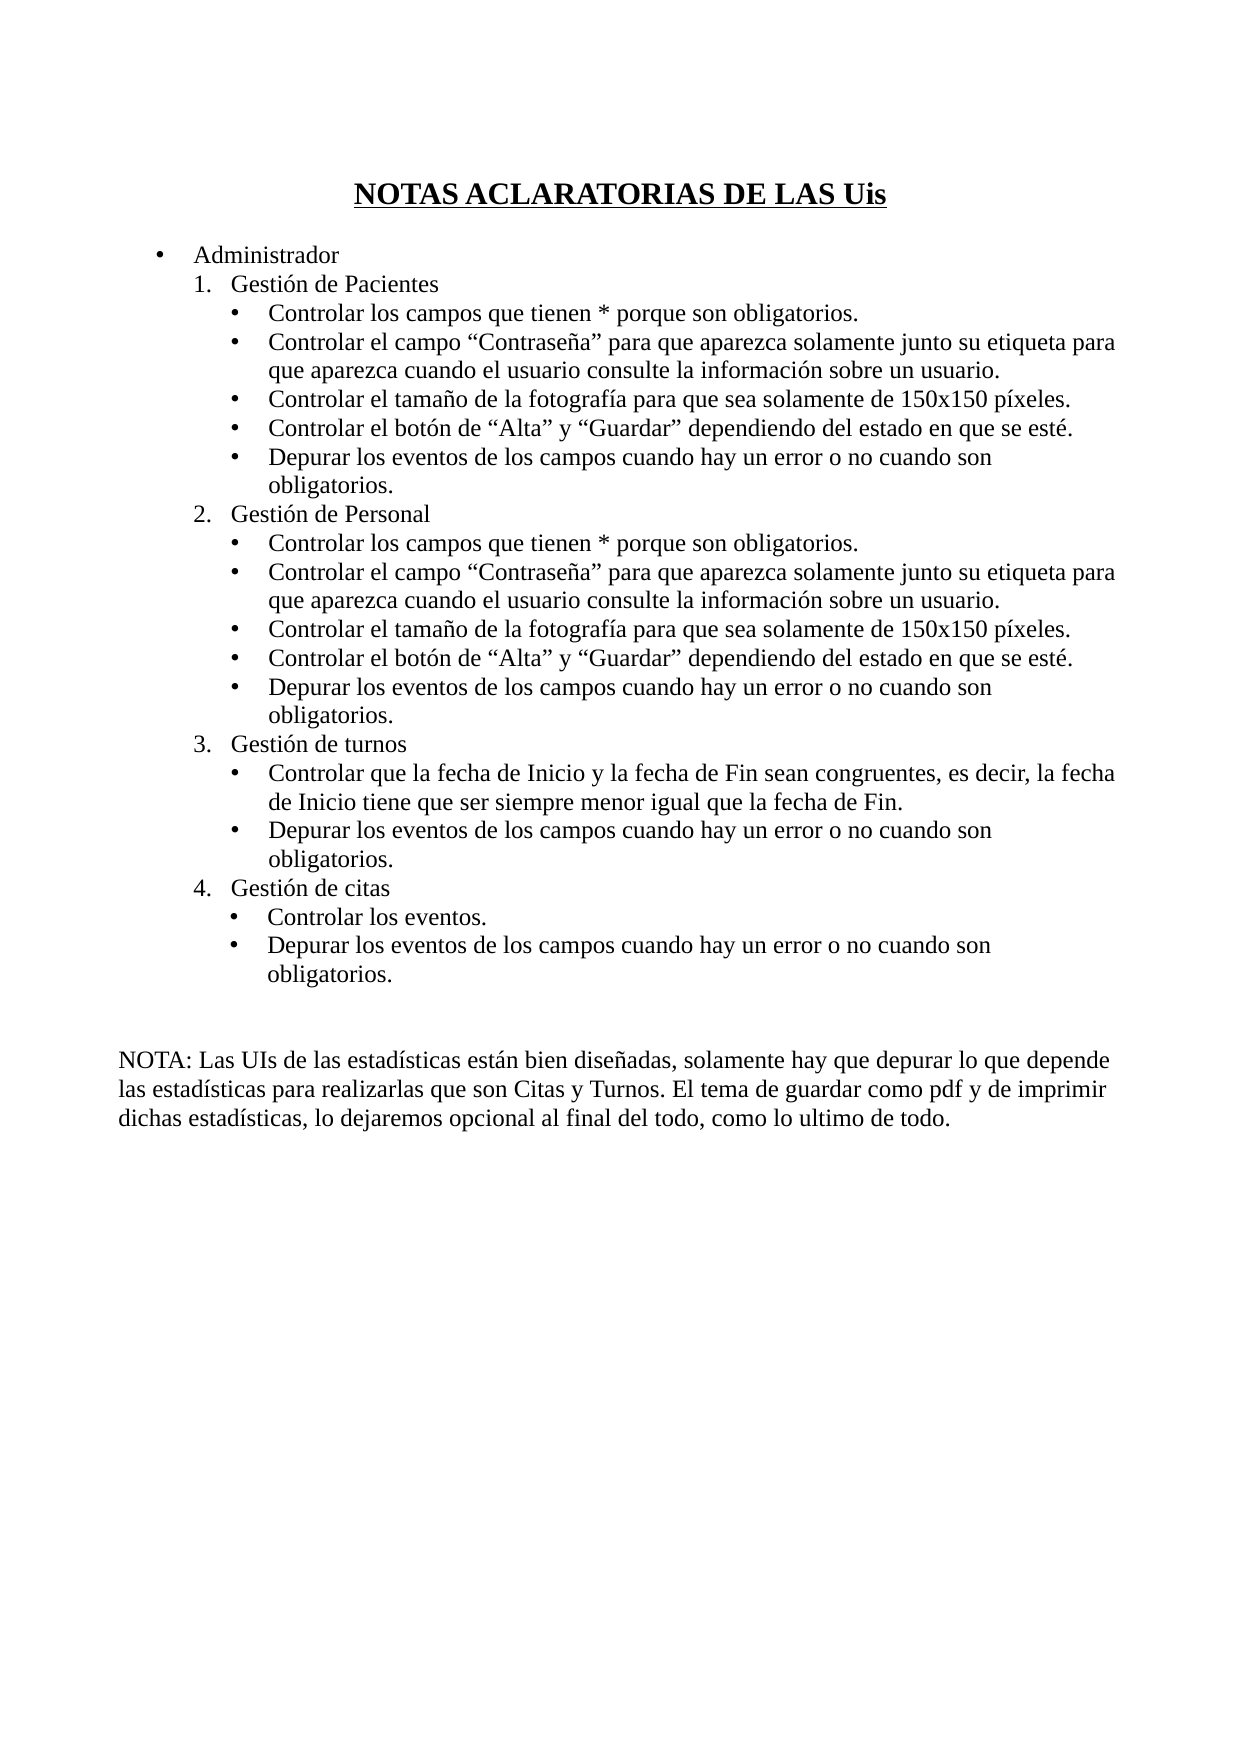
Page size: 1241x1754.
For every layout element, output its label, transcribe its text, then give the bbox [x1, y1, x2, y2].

list Controlar los eventos. [229, 902, 1122, 930]
list Depurar los eventos de los campos cuando hay un error o no cuando son obligatorios. [231, 442, 1122, 499]
list Depurar los eventos de los campos cuando hay un error o no cuando son obligatorios. [231, 672, 1122, 729]
list Controlar el botón de “Alta” y “Guardar” dependiendo del estado en que se esté. [231, 643, 1122, 672]
list Depurar los eventos de los campos cuando hay un error o no cuando son obligatorios. [229, 930, 1122, 988]
list Depurar los eventos de los campos cuando hay un error o no cuando son obligatorios. [231, 815, 1122, 873]
list Controlar el tamaño de la fotografía para que sea solamente de 150x150 píxeles. [231, 384, 1122, 413]
list Controlar que la fecha de Inicio y la fecha de Fin sean congruentes, es decir, la fecha de Inicio tiene que ser siempre menor igual que la fecha de Fin. [231, 758, 1122, 815]
text NOTA: Las UIs de las estadísticas están bien diseñadas, solamente hay que depurar lo que depende las estadísticas para realizarlas que son Citas y Turnos. El tema de guardar como pdf y de imprimir dichas estadísticas, lo dejaremos opcional al final del todo, como lo ultimo de todo. [118, 1045, 1122, 1132]
text NOTAS ACLARATORIAS DE LAS Uis [118, 176, 1122, 212]
list Gestión de citas [193, 873, 1122, 902]
list Gestión de Pacientes [193, 269, 1122, 298]
list Controlar los campos que tienen * porque son obligatorios. [231, 528, 1122, 557]
list Gestión de Personal [193, 499, 1122, 528]
list Controlar el botón de “Alta” y “Guardar” dependiendo del estado en que se esté. [231, 413, 1122, 442]
list Controlar el campo “Contraseña” para que aparezca solamente junto su etiqueta para que aparezca cuando el usuario consulte la información sobre un usuario. [231, 557, 1122, 614]
list Gestión de turnos [193, 729, 1122, 758]
list Controlar los campos que tienen * porque son obligatorios. [231, 298, 1122, 327]
list Controlar el tamaño de la fotografía para que sea solamente de 150x150 píxeles. [231, 614, 1122, 643]
list Controlar el campo “Contraseña” para que aparezca solamente junto su etiqueta para que aparezca cuando el usuario consulte la información sobre un usuario. [231, 327, 1122, 384]
list Administrador [156, 240, 1122, 269]
